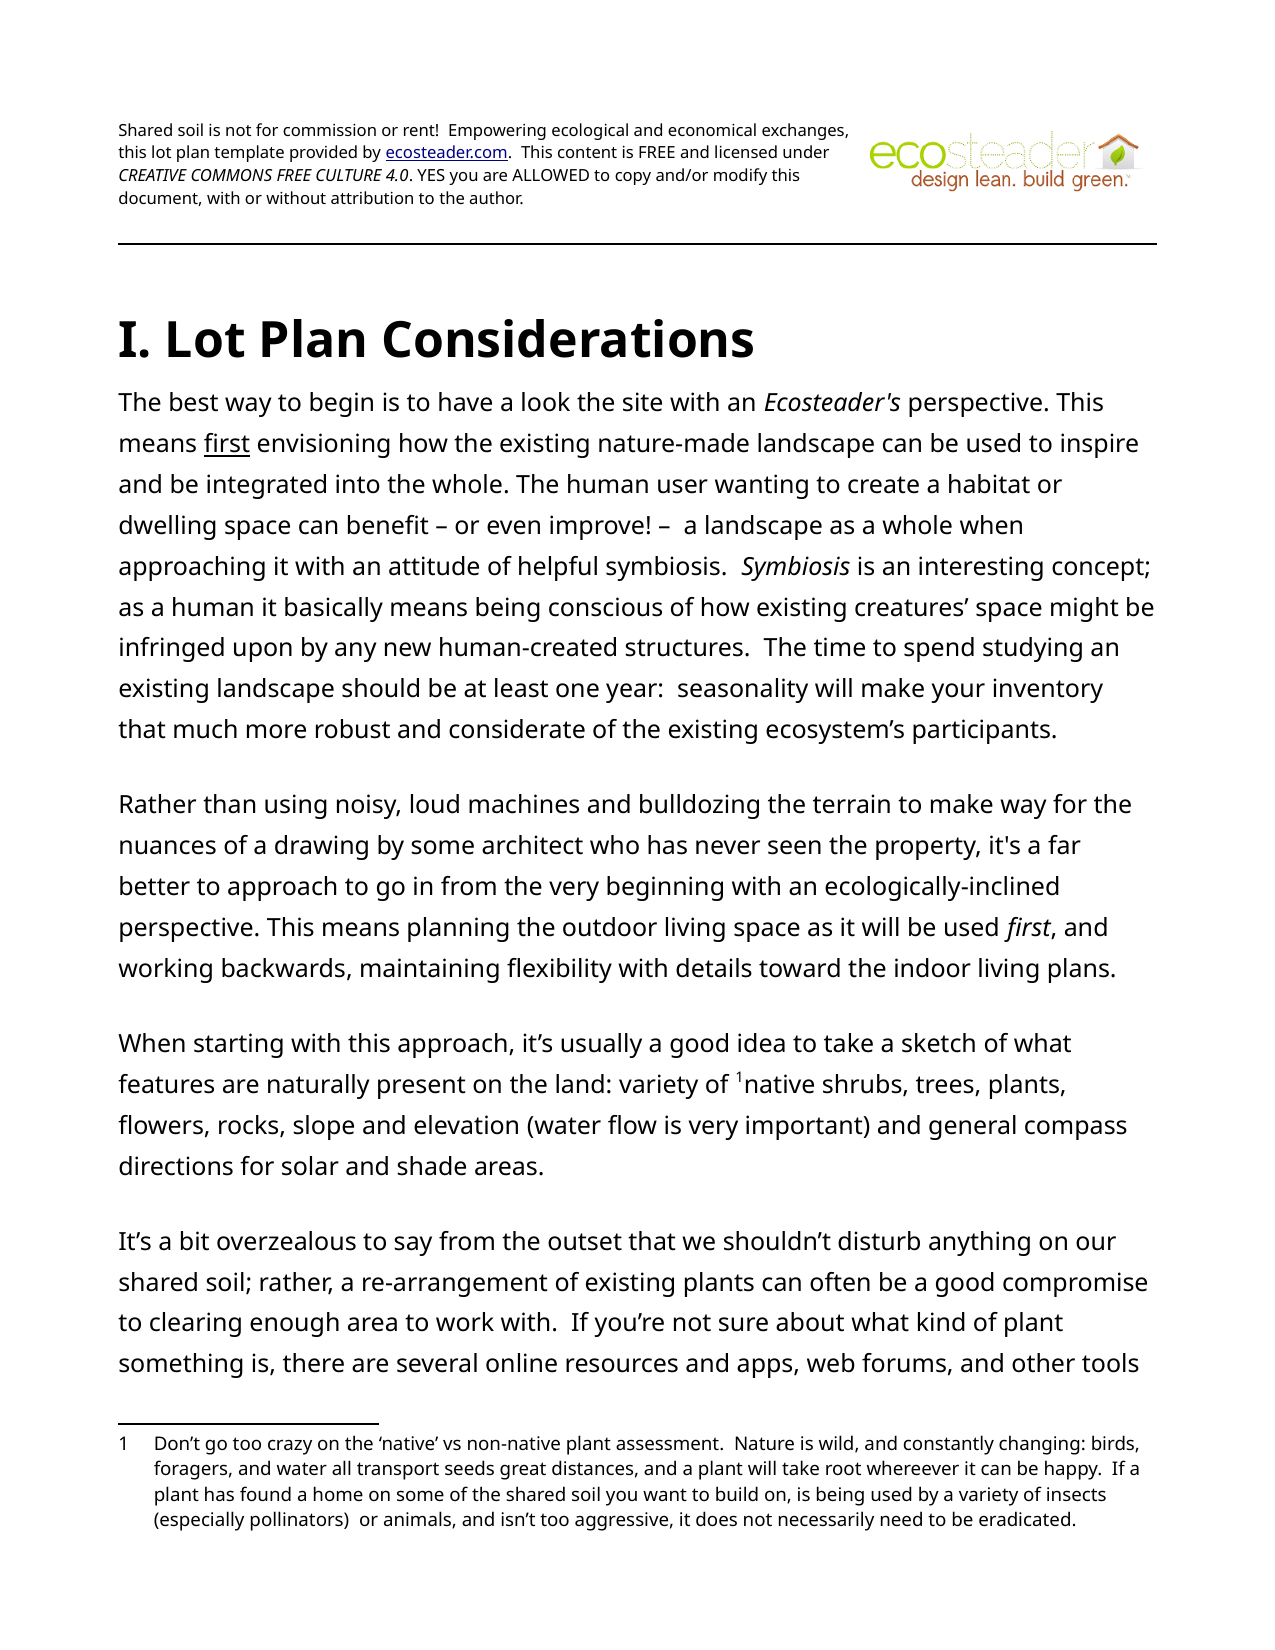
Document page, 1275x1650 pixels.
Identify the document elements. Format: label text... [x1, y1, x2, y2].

picture [865, 122, 1145, 192]
text The best way to begin is to have a look the site with an Ecosteader's perspective. This means first envisioning how the existing nature-made landscape can be used to inspire and be integrated into the whole. The human user wanting to create a habitat or dwelling space can benefit – or even improve! – a landscape as a whole when approaching it with an attitude of helpful symbiosis. Symbiosis is an interesting concept; as a human it basically means being conscious of how existing creatures’ space might be infringed upon by any new human-created structures. The time to spend studying an existing landscape should be at least one year: seasonality will make your inventory that much more robust and considerate of the existing ecosystem’s participants. [118, 385, 1157, 746]
text Shared soil is not for commission or rent! Empowering ecological and economical exchanges, this lot plan template provided by ecosteader.com. This content is FREE and licensed under CREATIVE COMMONS FREE CULTURE 4.0. YES you are ALLOWED to copy and/or modify this document, with or without attribution to the author. [118, 118, 1157, 209]
text Don’t go too crazy on the ‘native’ vs non-native plant assessment. Nature is wild, and constantly changing: birds, foragers, and water all transport seeds great distances, and a plant will take root whereever it can be happy. If a plant has found a home on some of the shared soil you want to build on, is being used by a variety of insects (especially pollinators) or animals, and isn’t too aggressive, it does not necessarily need to be eradicated. [118, 1430, 1157, 1532]
text It’s a bit overzealous to say from the outset that we shouldn’t disturb anything on our shared soil; rather, a re-arrangement of existing plants can often be a good compromise to clearing enough area to work with. If you’re not sure about what kind of plant something is, there are several online resources and apps, web forums, and other tools [118, 1223, 1157, 1380]
subtitle I. Lot Plan Considerations [118, 304, 1157, 372]
text When starting with this approach, it’s usually a good idea to take a sketch of what features are naturally present on the land: variety of native shrubs, trees, plants, flowers, rocks, slope and elevation (water flow is very important) and general compass directions for solar and shade areas. [118, 1026, 1157, 1182]
text Rather than using noisy, loud machines and bulldozing the terrain to make way for the nuances of a drawing by some architect who has never seen the property, it's a far better to approach to go in from the very beginning with an ecologically-inclined perspective. This means planning the outdoor living space as it will be used first, and working backwards, maintaining flexibility with details toward the indoor living plans. [118, 787, 1157, 984]
